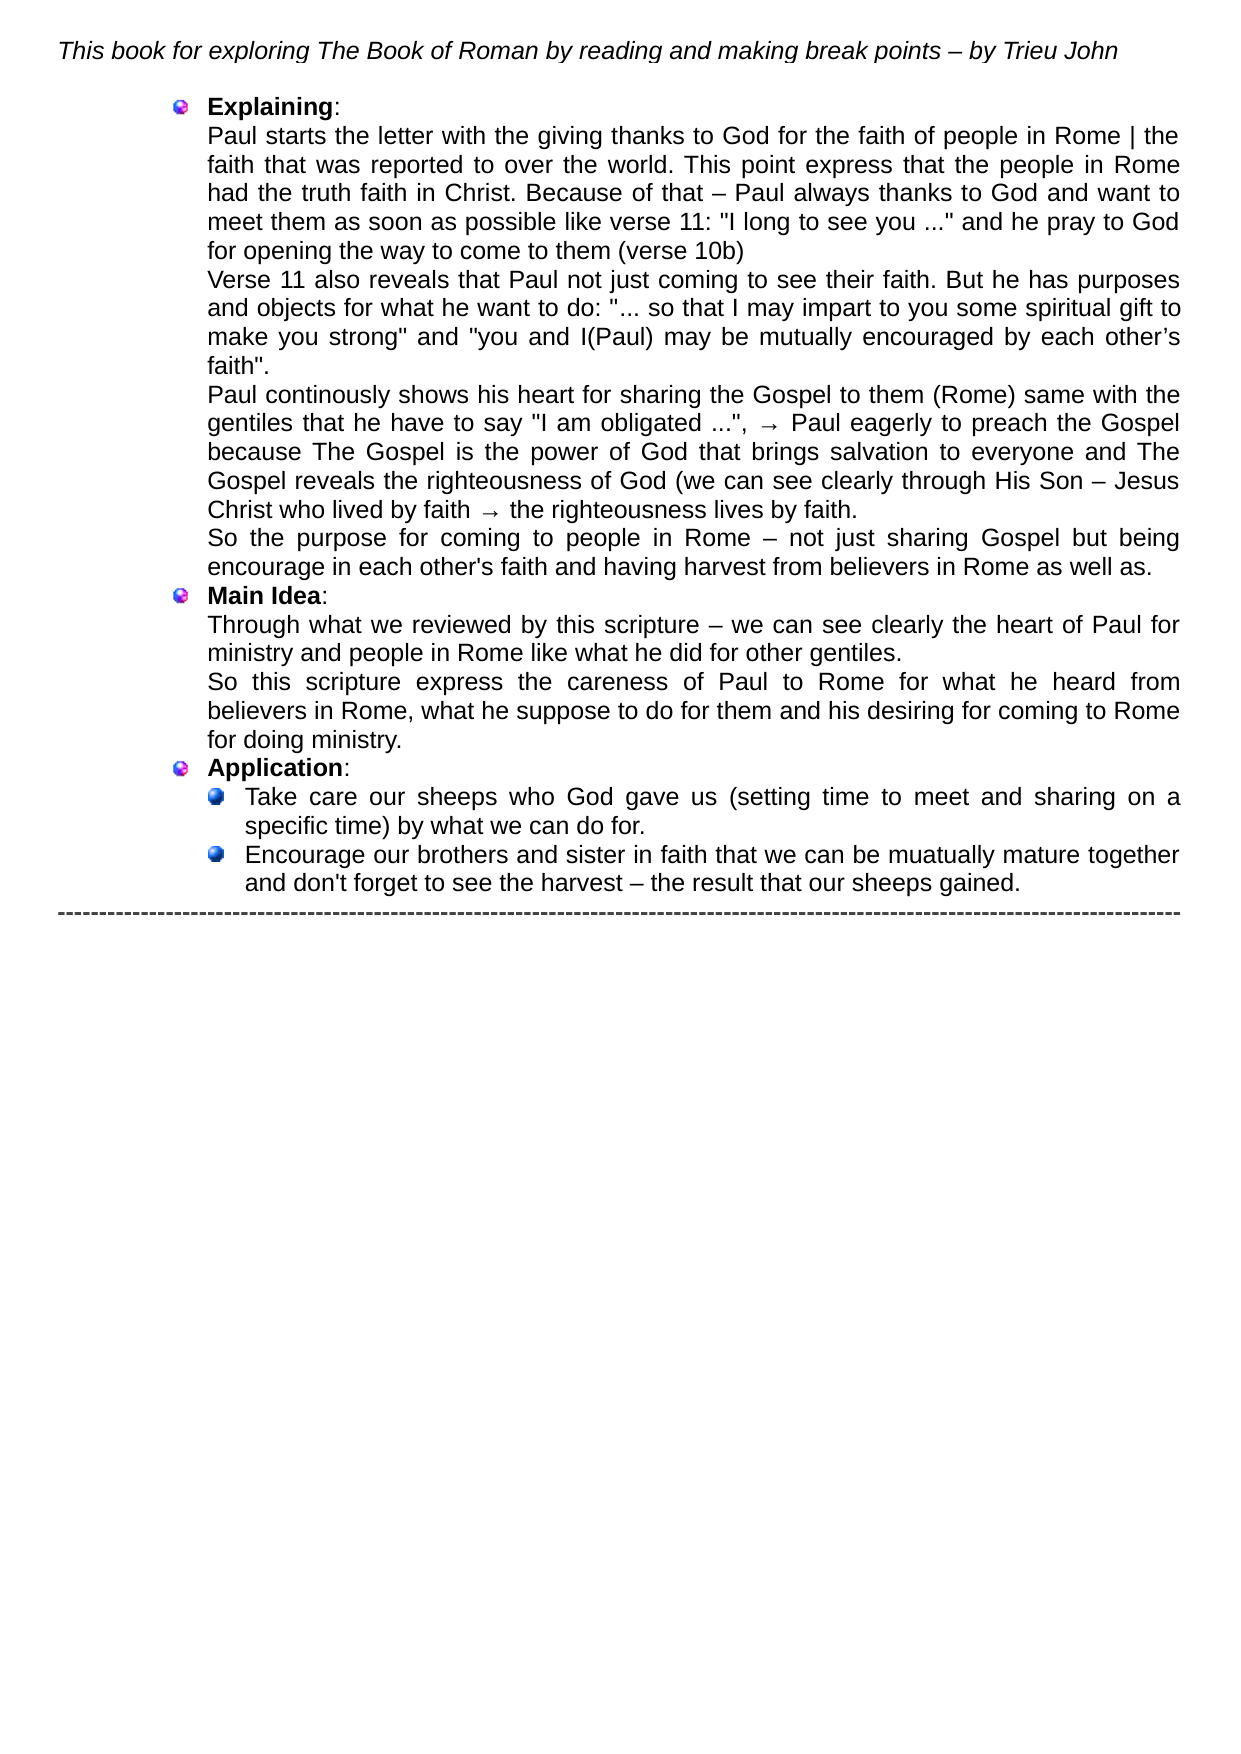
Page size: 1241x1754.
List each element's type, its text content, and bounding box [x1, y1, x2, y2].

list Take care our sheeps who God gave us (setting time to meet and sharing on a specific time) by what we can do for. [207, 782, 1182, 840]
picture [170, 585, 190, 605]
picture [208, 788, 224, 805]
picture [170, 758, 190, 778]
list Explaining: [169, 92, 1182, 121]
list Verse 11 also reveals that Paul not just coming to see their faith. But he has purposes and objects for what he want to do: "... so that I may impart to you some spiritual gift to make you strong" and "you and I(Paul) may be mutually encouraged by each other’s faith". [169, 265, 1182, 380]
list So the purpose for coming to people in Rome – not just sharing Gospel but being encourage in each other's faith and having harvest from believers in Rome as well as. [169, 523, 1182, 581]
picture [208, 846, 224, 862]
text --------------------------------------------------------------------------------------------------------------------------------------- [57, 897, 1182, 926]
list Main Idea: [169, 581, 1182, 610]
list Application: [169, 753, 1182, 782]
picture [170, 97, 190, 116]
list Through what we reviewed by this scripture – we can see clearly the heart of Paul for ministry and people in Rome like what he did for other gentiles. [169, 610, 1182, 667]
list Paul starts the letter with the giving thanks to God for the faith of people in Rome | the faith that was reported to over the world. This point express that the people in Rome had the truth faith in Christ. Because of that – Paul always thanks to God and want to meet them as soon as possible like verse 11: "I long to see you ..." and he pray to God for opening the way to come to them (verse 10b) [169, 121, 1182, 265]
list Paul continously shows his heart for sharing the Gospel to them (Rome) same with the gentiles that he have to say "I am obligated ...", → Paul eagerly to preach the Gospel because The Gospel is the power of God that brings salvation to everyone and The Gospel reveals the righteousness of God (we can see clearly through His Son – Jesus Christ who lived by faith → the righteousness lives by faith. [169, 380, 1182, 523]
list So this scripture express the careness of Paul to Rome for what he heard from believers in Rome, what he suppose to do for them and his desiring for coming to Rome for doing ministry. [169, 667, 1182, 753]
list Encourage our brothers and sister in faith that we can be muatually mature together and don't forget to see the harvest – the result that our sheeps gained. [207, 840, 1182, 897]
